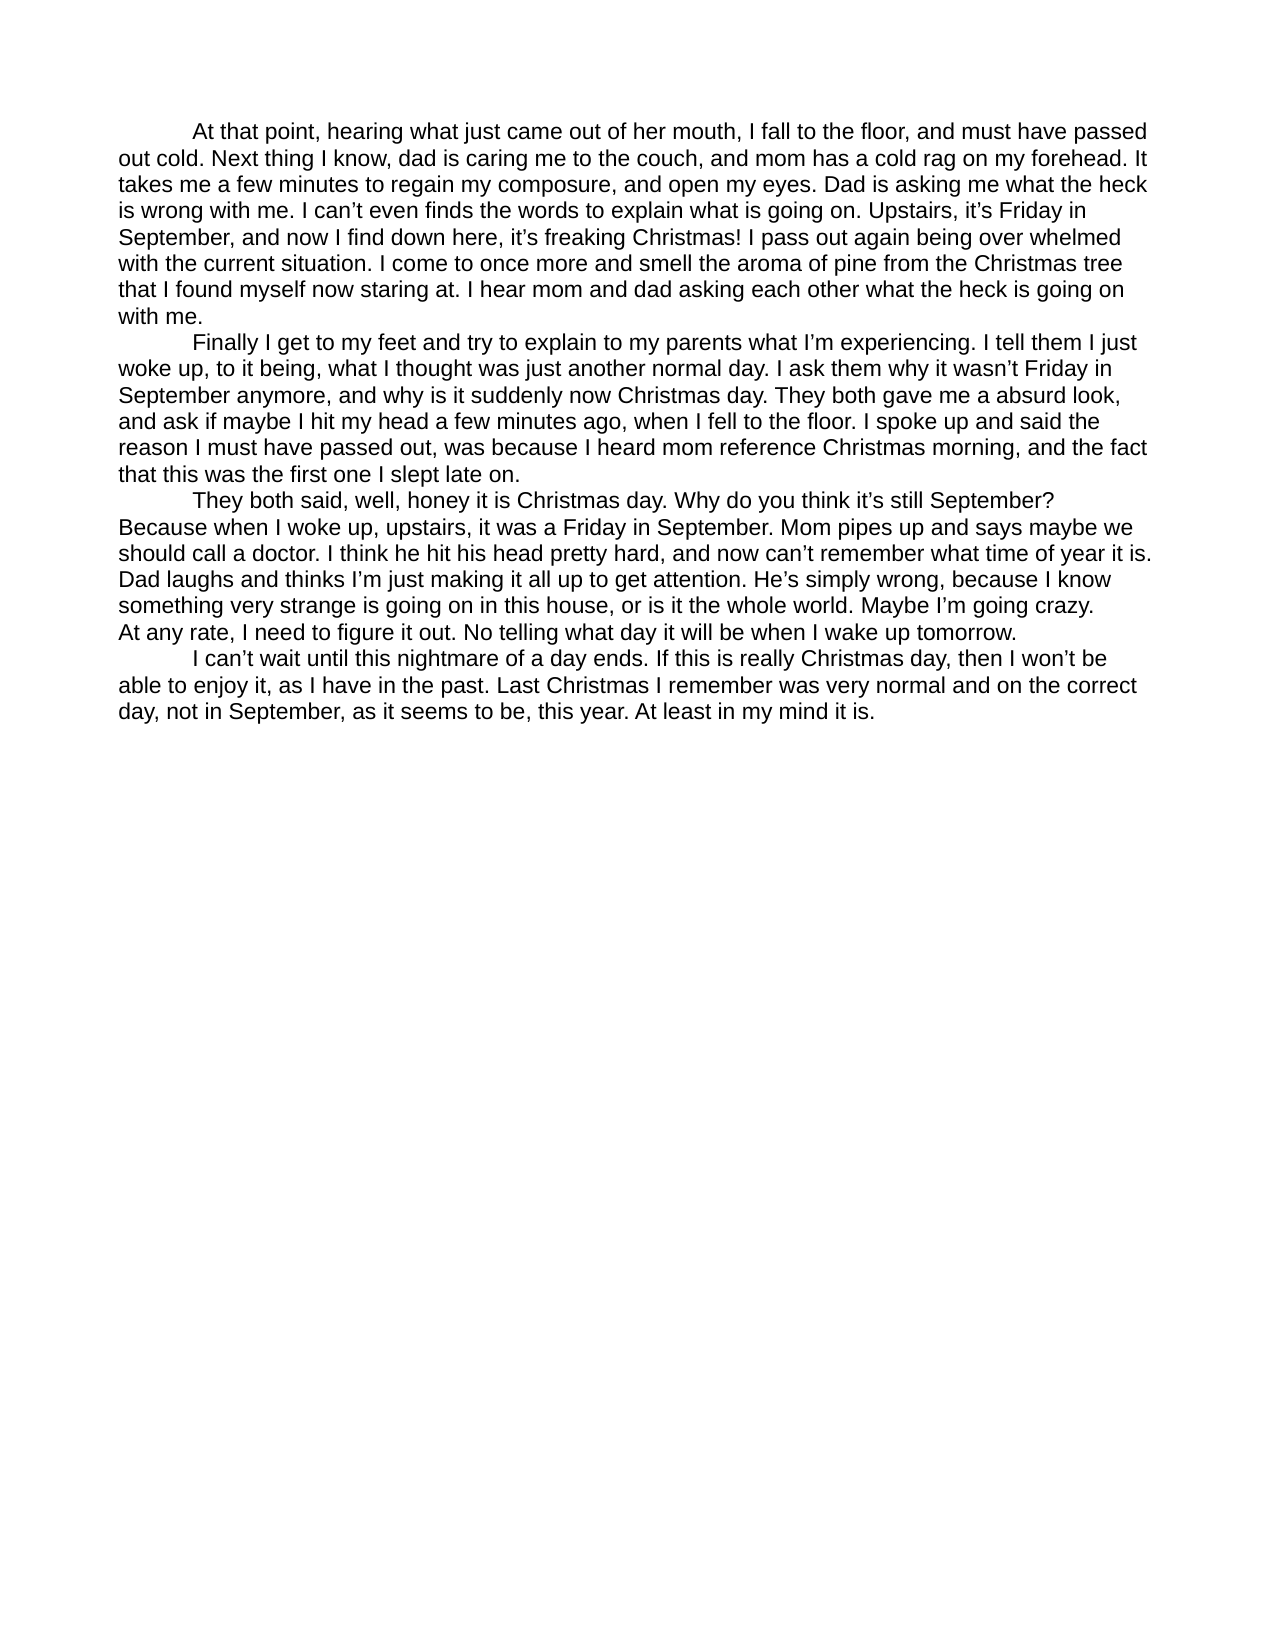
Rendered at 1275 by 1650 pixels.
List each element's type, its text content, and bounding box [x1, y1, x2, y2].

text I can’t wait until this nightmare of a day ends. If this is really Christmas day, then I won’t be able to enjoy it, as I have in the past. Last Christmas I remember was very normal and on the correct day, not in September, as it seems to be, this year. At least in my mind it is. [118, 645, 1157, 724]
text Dad laughs and thinks I’m just making it all up to get attention. He’s simply wrong, because I know something very strange is going on in this house, or is it the whole world. Maybe I’m going crazy. [118, 566, 1157, 619]
text They both said, well, honey it is Christmas day. Why do you think it’s still September? [118, 487, 1157, 513]
text At any rate, I need to figure it out. No telling what day it will be when I wake up tomorrow. [118, 619, 1157, 645]
text Because when I woke up, upstairs, it was a Friday in September. Mom pipes up and says maybe we should call a doctor. I think he hit his head pretty hard, and now can’t remember what time of year it is. [118, 513, 1157, 566]
text Finally I get to my feet and try to explain to my parents what I’m experiencing. I tell them I just woke up, to it being, what I thought was just another normal day. I ask them why it wasn’t Friday in September anymore, and why is it suddenly now Christmas day. They both gave me a absurd look, and ask if maybe I hit my head a few minutes ago, when I fell to the floor. I spoke up and said the reason I must have passed out, was because I heard mom reference Christmas morning, and the fact that this was the first one I slept late on. [118, 329, 1157, 487]
text At that point, hearing what just came out of her mouth, I fall to the floor, and must have passed out cold. Next thing I know, dad is caring me to the couch, and mom has a cold rag on my forehead. It takes me a few minutes to regain my composure, and open my eyes. Dad is asking me what the heck is wrong with me. I can’t even finds the words to explain what is going on. Upstairs, it’s Friday in September, and now I find down here, it’s freaking Christmas! I pass out again being over whelmed with the current situation. I come to once more and smell the aroma of pine from the Christmas tree that I found myself now staring at. I hear mom and dad asking each other what the heck is going on with me. [118, 118, 1157, 329]
